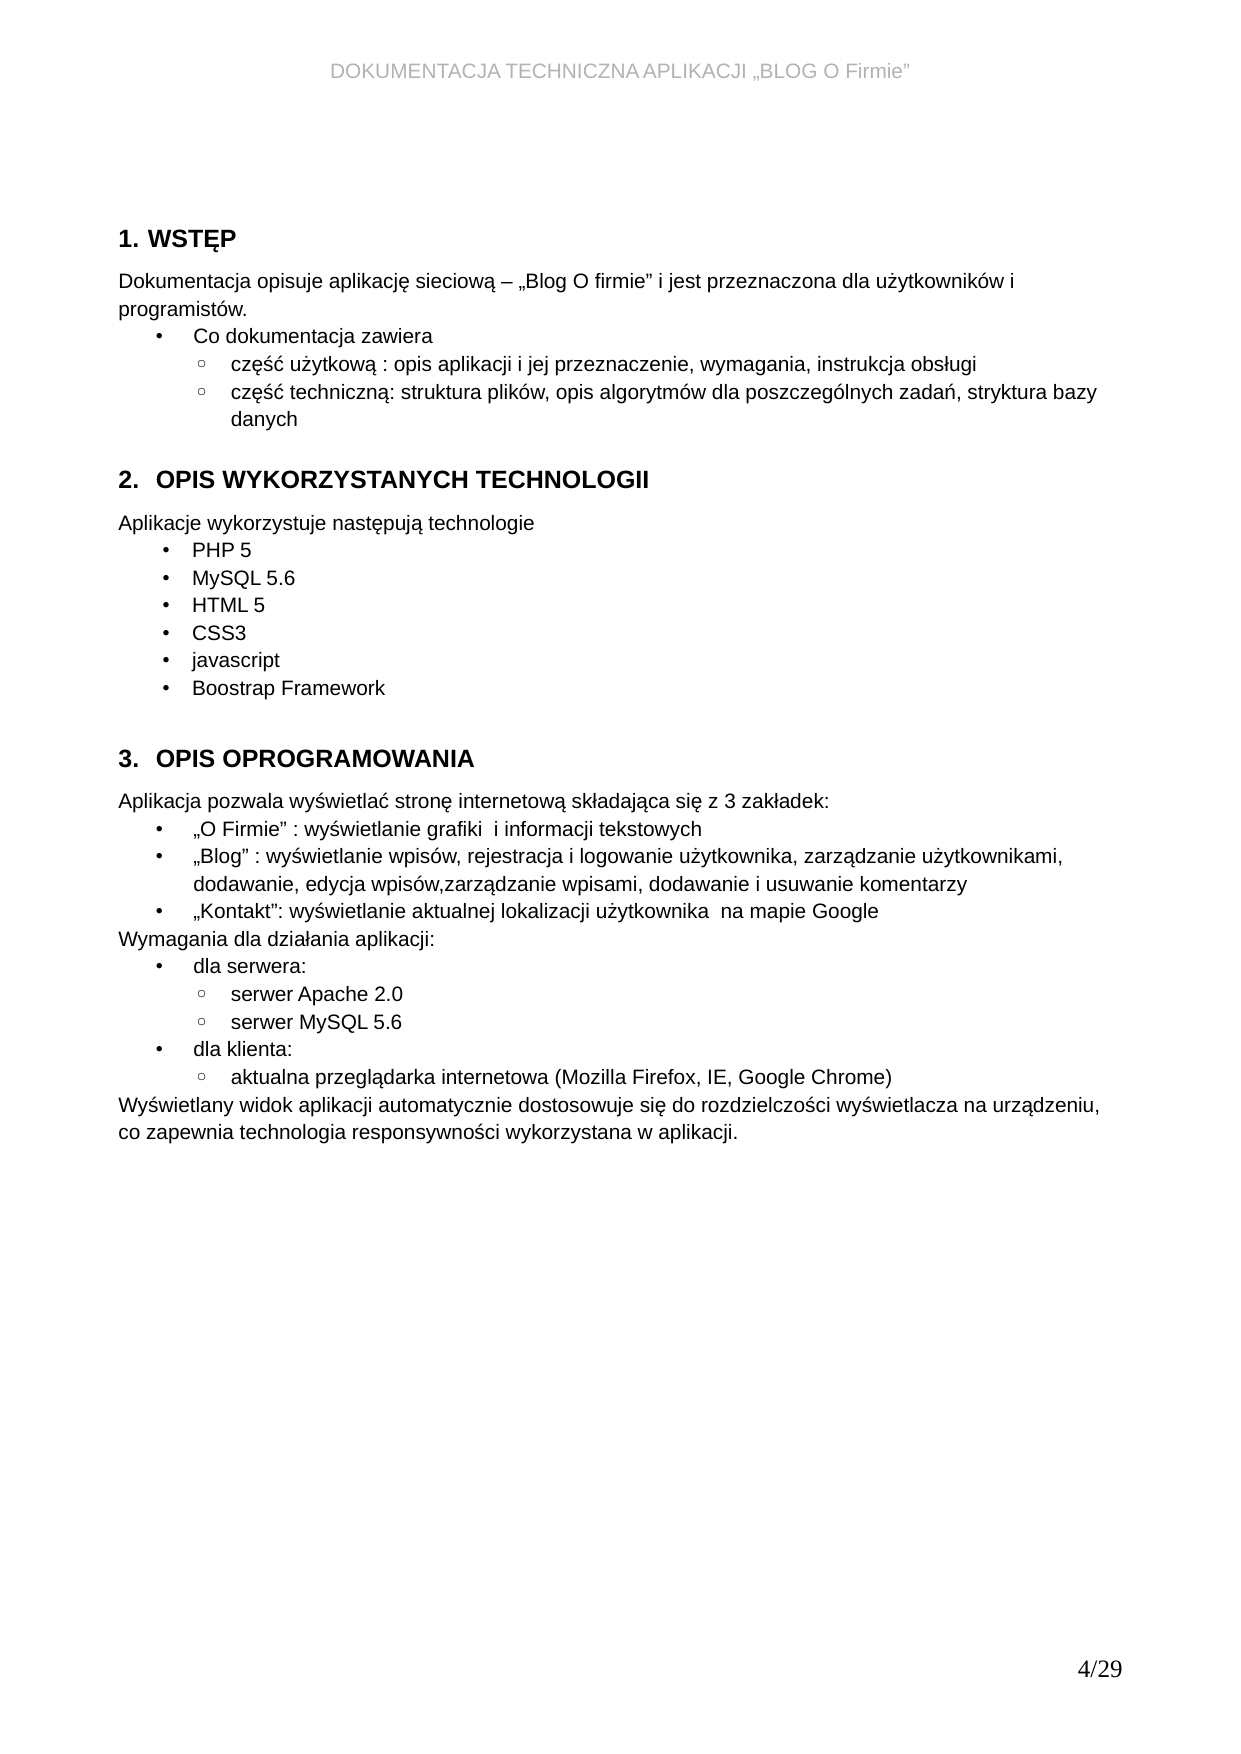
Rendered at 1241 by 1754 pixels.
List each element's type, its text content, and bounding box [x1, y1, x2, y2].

text Aplikacje wykorzystuje następują technologie [118, 510, 1122, 534]
list PHP 5 [162, 538, 1122, 562]
list Boostrap Framework [162, 676, 1122, 700]
list część techniczną: struktura plików, opis algorytmów dla poszczególnych zadań, stryktura bazy danych [193, 379, 1122, 431]
list dla klienta: [156, 1037, 1122, 1061]
list Co dokumentacja zawiera [156, 324, 1122, 348]
list „Blog” : wyświetlanie wpisów, rejestracja i logowanie użytkownika, zarządzanie użytkownikami, dodawanie, edycja wpisów,zarządzanie wpisami, dodawanie i usuwanie komentarzy [156, 844, 1122, 896]
list dla serwera: [156, 954, 1122, 978]
list „Kontakt”: wyświetlanie aktualnej lokalizacji użytkownika na mapie Google [156, 899, 1122, 923]
list javascript [162, 648, 1122, 672]
text Wyświetlany widok aplikacji automatycznie dostosowuje się do rozdzielczości wyświetlacza na urządzeniu, co zapewnia technologia responsywności wykorzystana w aplikacji. [118, 1092, 1122, 1144]
list Dokumentacja opisuje aplikację sieciową – „Blog O firmie” i jest przeznaczona dla użytkowników i programistów. [118, 269, 1122, 321]
list CSS3 [162, 621, 1122, 645]
list Opis oprogramowania [118, 743, 1122, 772]
list Opis wykorzystanych technologii [118, 465, 1122, 494]
text Aplikacja pozwala wyświetlać stronę internetową składająca się z 3 zakładek: [118, 789, 1122, 813]
text Wymagania dla działania aplikacji: [118, 927, 1122, 951]
list część użytkową : opis aplikacji i jej przeznaczenie, wymagania, instrukcja obsługi [193, 352, 1122, 376]
list „O Firmie” : wyświetlanie grafiki i informacji tekstowych [156, 817, 1122, 841]
list HTML 5 [162, 593, 1122, 617]
list serwer Apache 2.0 [193, 982, 1122, 1006]
list MySQL 5.6 [162, 566, 1122, 589]
list aktualna przeglądarka internetowa (Mozilla Firefox, IE, Google Chrome) [193, 1065, 1122, 1089]
list Wstęp [118, 224, 1122, 253]
list serwer MySQL 5.6 [193, 1009, 1122, 1034]
